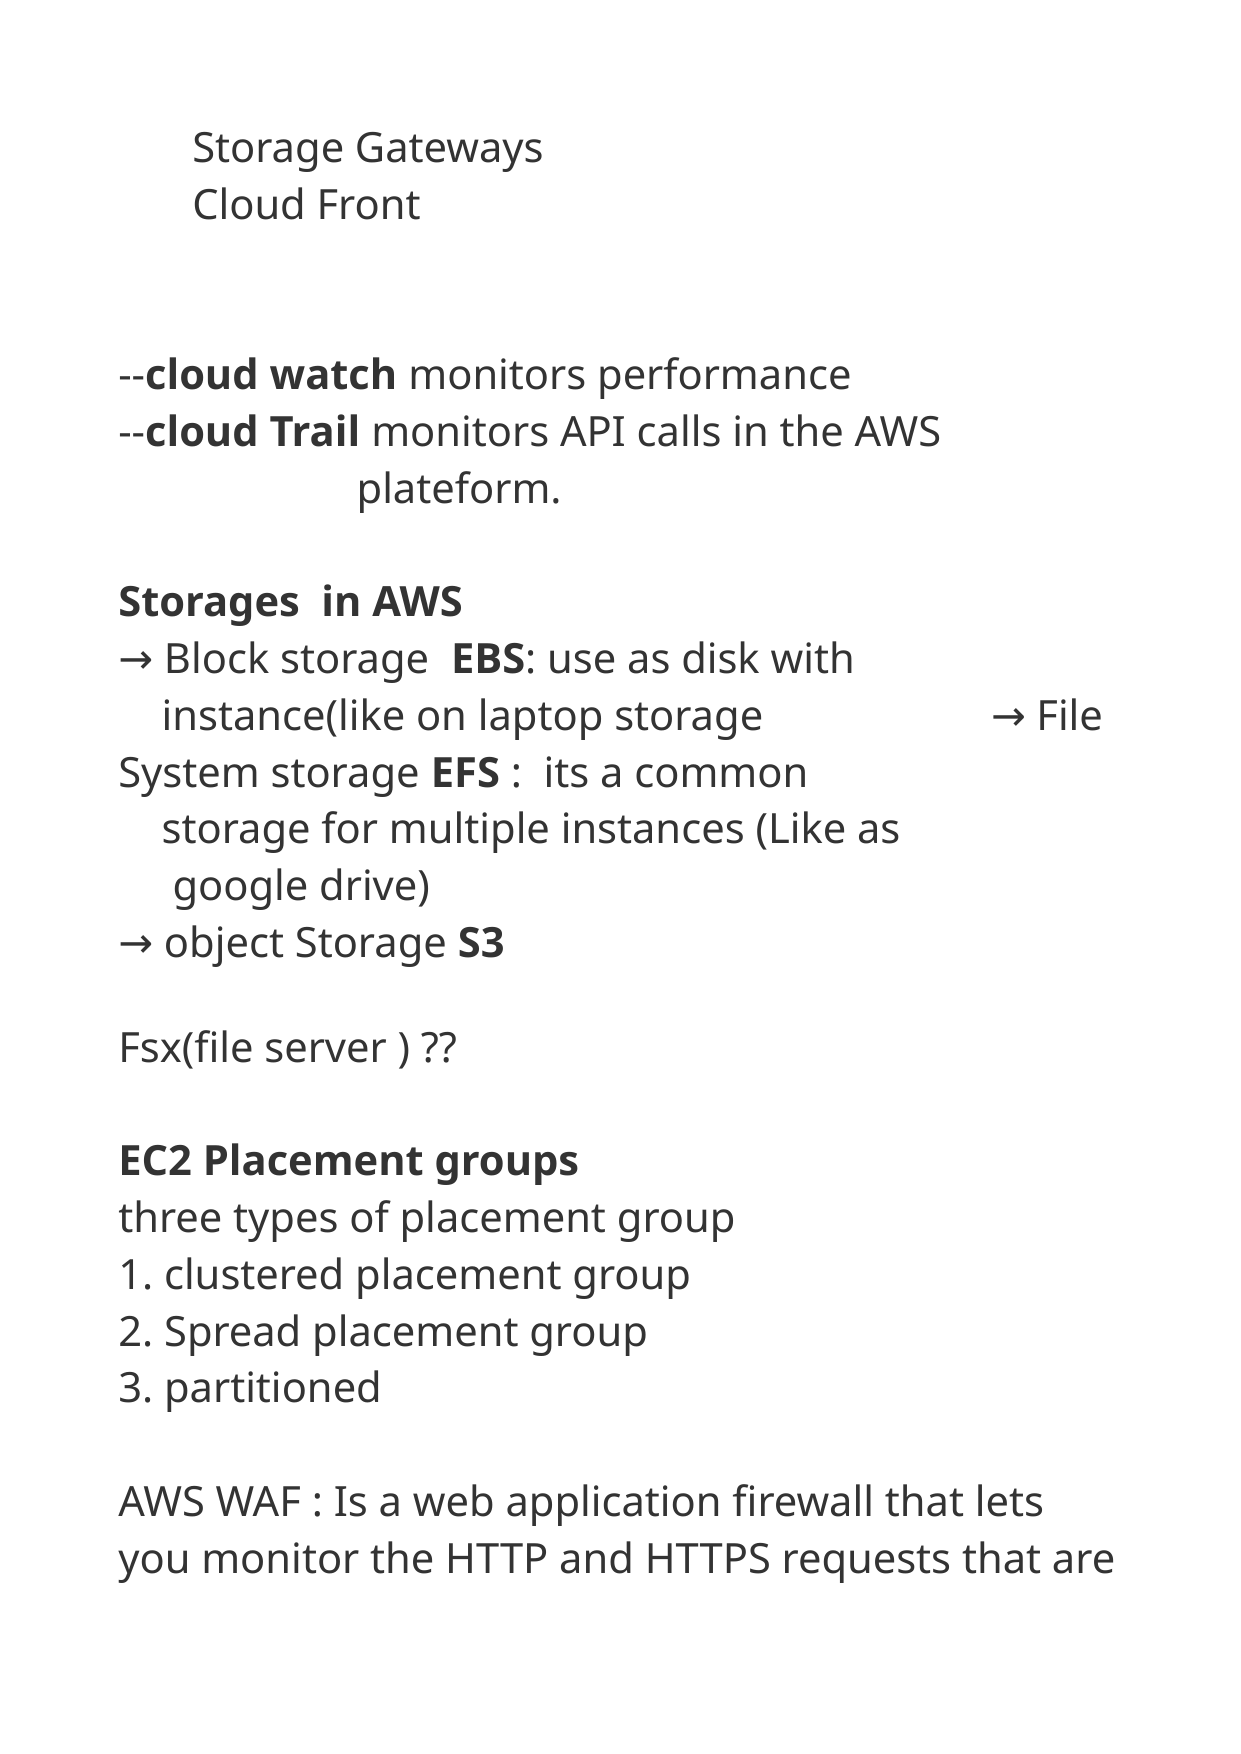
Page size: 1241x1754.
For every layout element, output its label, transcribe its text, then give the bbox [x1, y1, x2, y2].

text instance(like on laptop storage → File System storage EFS : its a common [118, 686, 1122, 799]
text plateform. [118, 459, 1122, 516]
text → object Storage S3 [118, 913, 1122, 970]
text --cloud Trail monitors API calls in the AWS [118, 402, 1122, 459]
text 1. clustered placement group [118, 1245, 1122, 1301]
text EC2 Placement groups [118, 1131, 1122, 1188]
text Storages in AWS [118, 572, 1122, 629]
text storage for multiple instances (Like as [118, 799, 1122, 856]
text Cloud Front [118, 175, 1122, 232]
text 2. Spread placement group [118, 1301, 1122, 1358]
text 3. partitioned [118, 1358, 1122, 1415]
text --cloud watch monitors performance [118, 345, 1122, 402]
text Storage Gateways [118, 118, 1122, 175]
text AWS WAF : Is a web application firewall that lets you monitor the HTTP and HTTPS requests that are [118, 1472, 1122, 1585]
text Fsx(file server ) ?? [118, 1018, 1122, 1074]
text google drive) [118, 856, 1122, 913]
text three types of placement group [118, 1188, 1122, 1245]
text → Block storage EBS: use as disk with [118, 629, 1122, 686]
